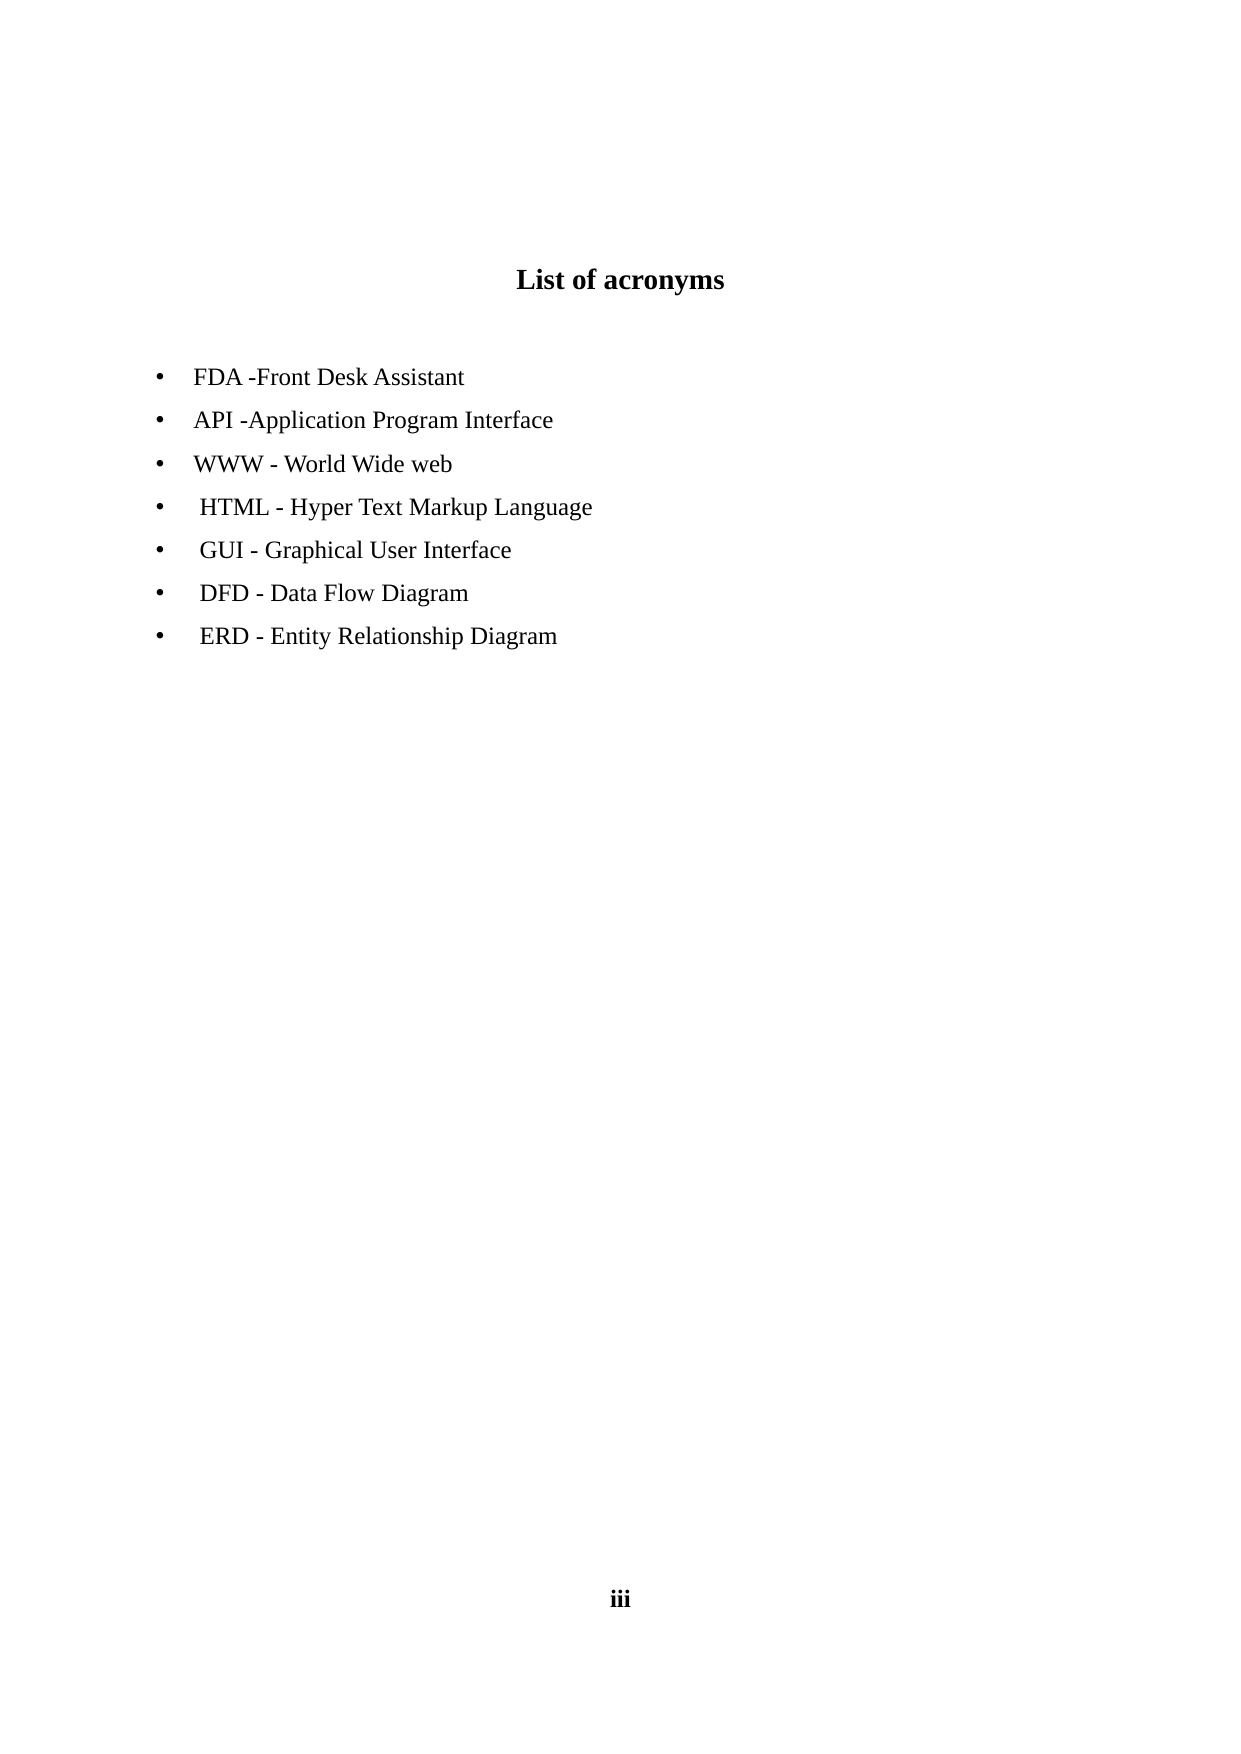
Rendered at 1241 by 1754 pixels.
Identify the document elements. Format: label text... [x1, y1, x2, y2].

list WWW - World Wide web [156, 449, 1122, 477]
list HTML - Hyper Text Markup Language [156, 492, 1122, 521]
list DFD - Data Flow Diagram [156, 578, 1122, 607]
list ERD - Entity Relationship Diagram [156, 621, 1122, 650]
list GUI - Graphical User Interface [156, 535, 1122, 564]
text iii [118, 1584, 1122, 1613]
list API -Application Program Interface [156, 406, 1122, 434]
text List of acronyms [118, 262, 1122, 295]
list FDA -Front Desk Assistant [156, 362, 1122, 391]
